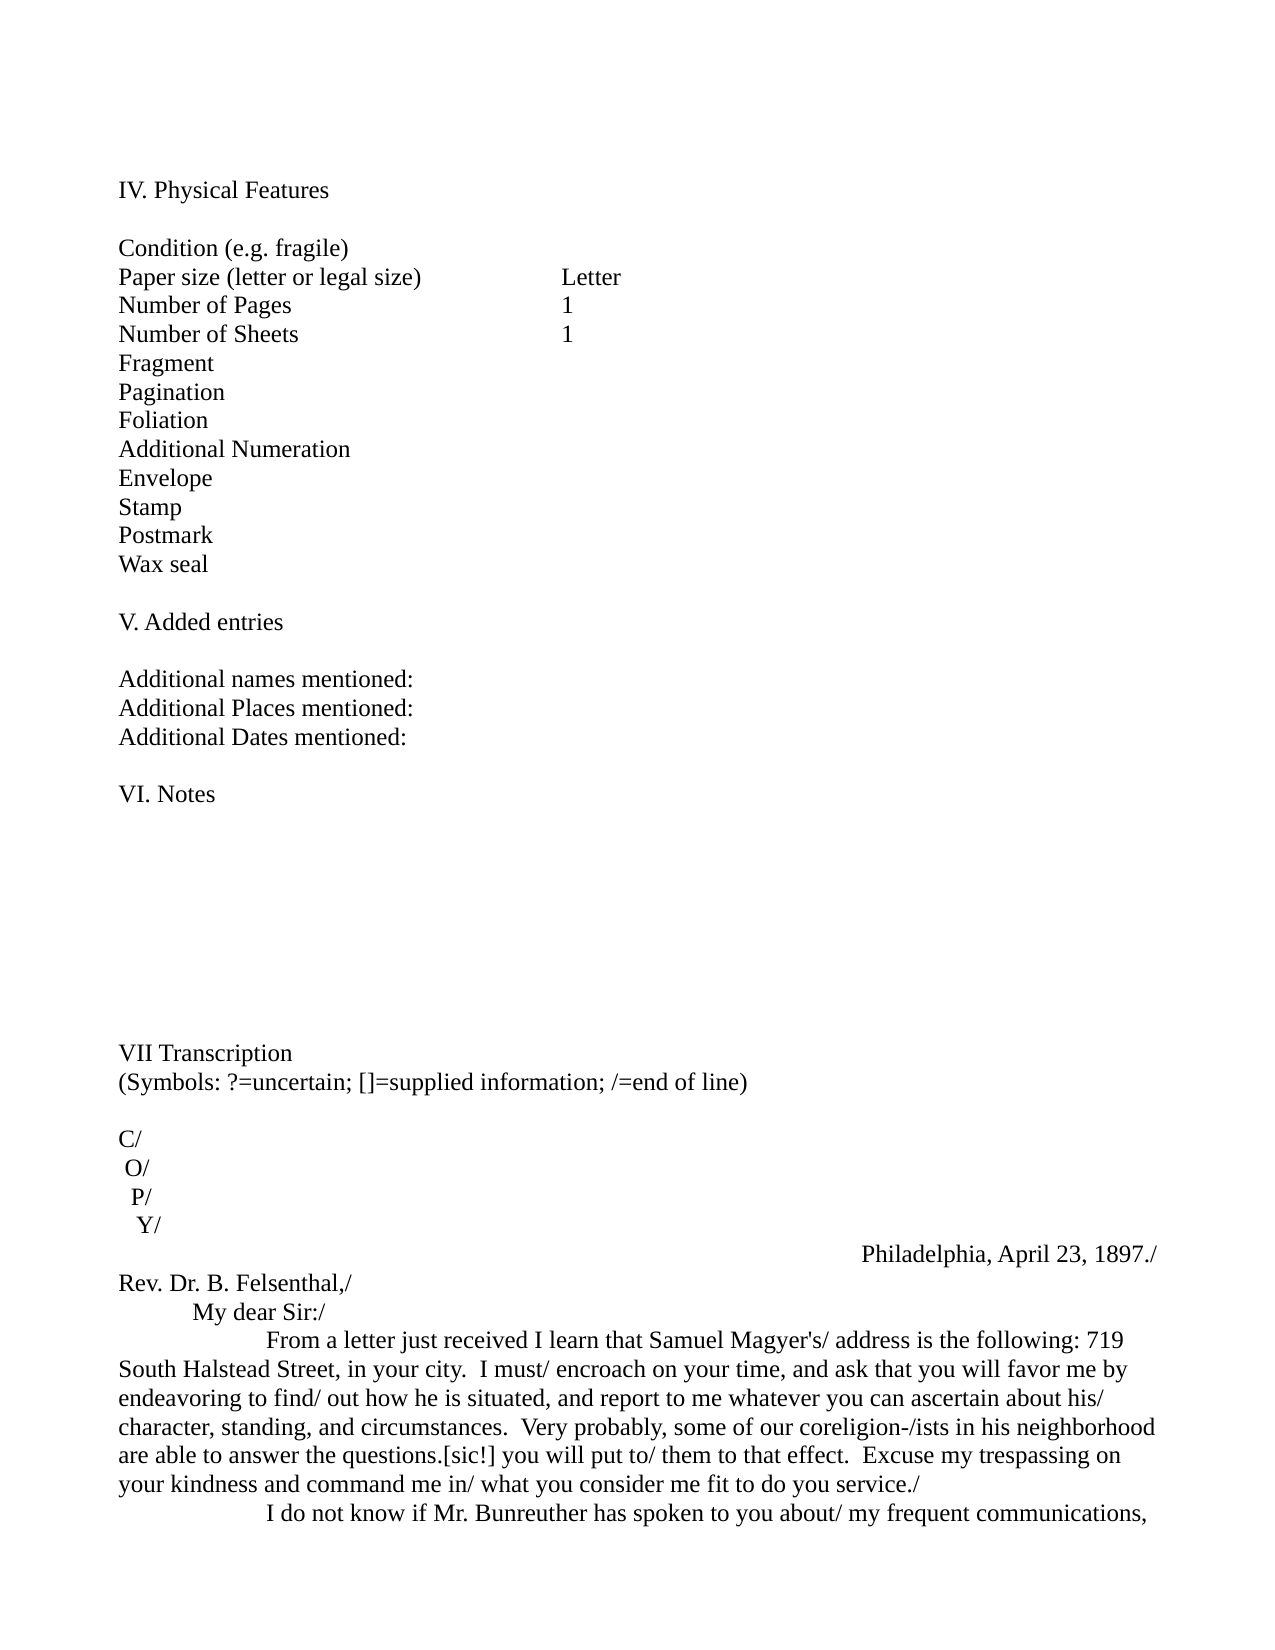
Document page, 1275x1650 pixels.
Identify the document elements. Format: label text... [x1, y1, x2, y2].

text C/ [118, 1124, 1157, 1153]
text Paper size (letter or legal size) Letter [118, 262, 1157, 291]
text Pagination [118, 377, 1157, 406]
text My dear Sir:/ [118, 1297, 1157, 1326]
text O/ [118, 1153, 1157, 1182]
text Fragment [118, 348, 1157, 377]
text V. Added entries [118, 607, 1157, 636]
text Condition (e.g. fragile) [118, 233, 1157, 262]
text Additional Numeration [118, 434, 1157, 463]
text Postma rk [118, 521, 1157, 549]
text IV. Physical Features [118, 176, 1157, 204]
text VI. Notes [118, 779, 1157, 808]
text Y/ [118, 1211, 1157, 1239]
text P/ [118, 1182, 1157, 1211]
text Wax seal [118, 549, 1157, 578]
text Additional names mentioned: [118, 664, 1157, 693]
text Additional Places mentioned: [118, 693, 1157, 722]
text Envelope [118, 463, 1157, 492]
text I do not know if Mr. Bunreuther has spoken to you about/ my frequent communications, [118, 1498, 1157, 1527]
text Number of Sheets 1 [118, 319, 1157, 348]
text Stamp [118, 492, 1157, 521]
text VII Transcription [118, 1038, 1157, 1067]
text Philadelphia, April 23, 1897./ [118, 1239, 1157, 1268]
text Number of Pages 1 [118, 291, 1157, 319]
text (Symbols: ?=uncertain; []=supplied information; /=end of line) [118, 1067, 1157, 1096]
text Additional Dates mentioned: [118, 722, 1157, 751]
text Rev. Dr. B. Felsenthal,/ [118, 1268, 1157, 1297]
text Foliation [118, 406, 1157, 434]
text From a letter just received I learn that Samuel Magyer's/ address is the following: 719 South Halstead Street, in your city. I must/ encroach on your time, and ask that you will favor me by endeavoring to find/ out how he is situated, and report to me whatever you can ascertain about his/ character, standing, and circumstances. Very probably, some of our coreligion-/ists in his neighborhood are able to answer the questions.[sic!] you will put to/ them to that effect. Excuse my trespassing on your kindness and command me in/ what you consider me fit to do you service./ [118, 1326, 1157, 1498]
